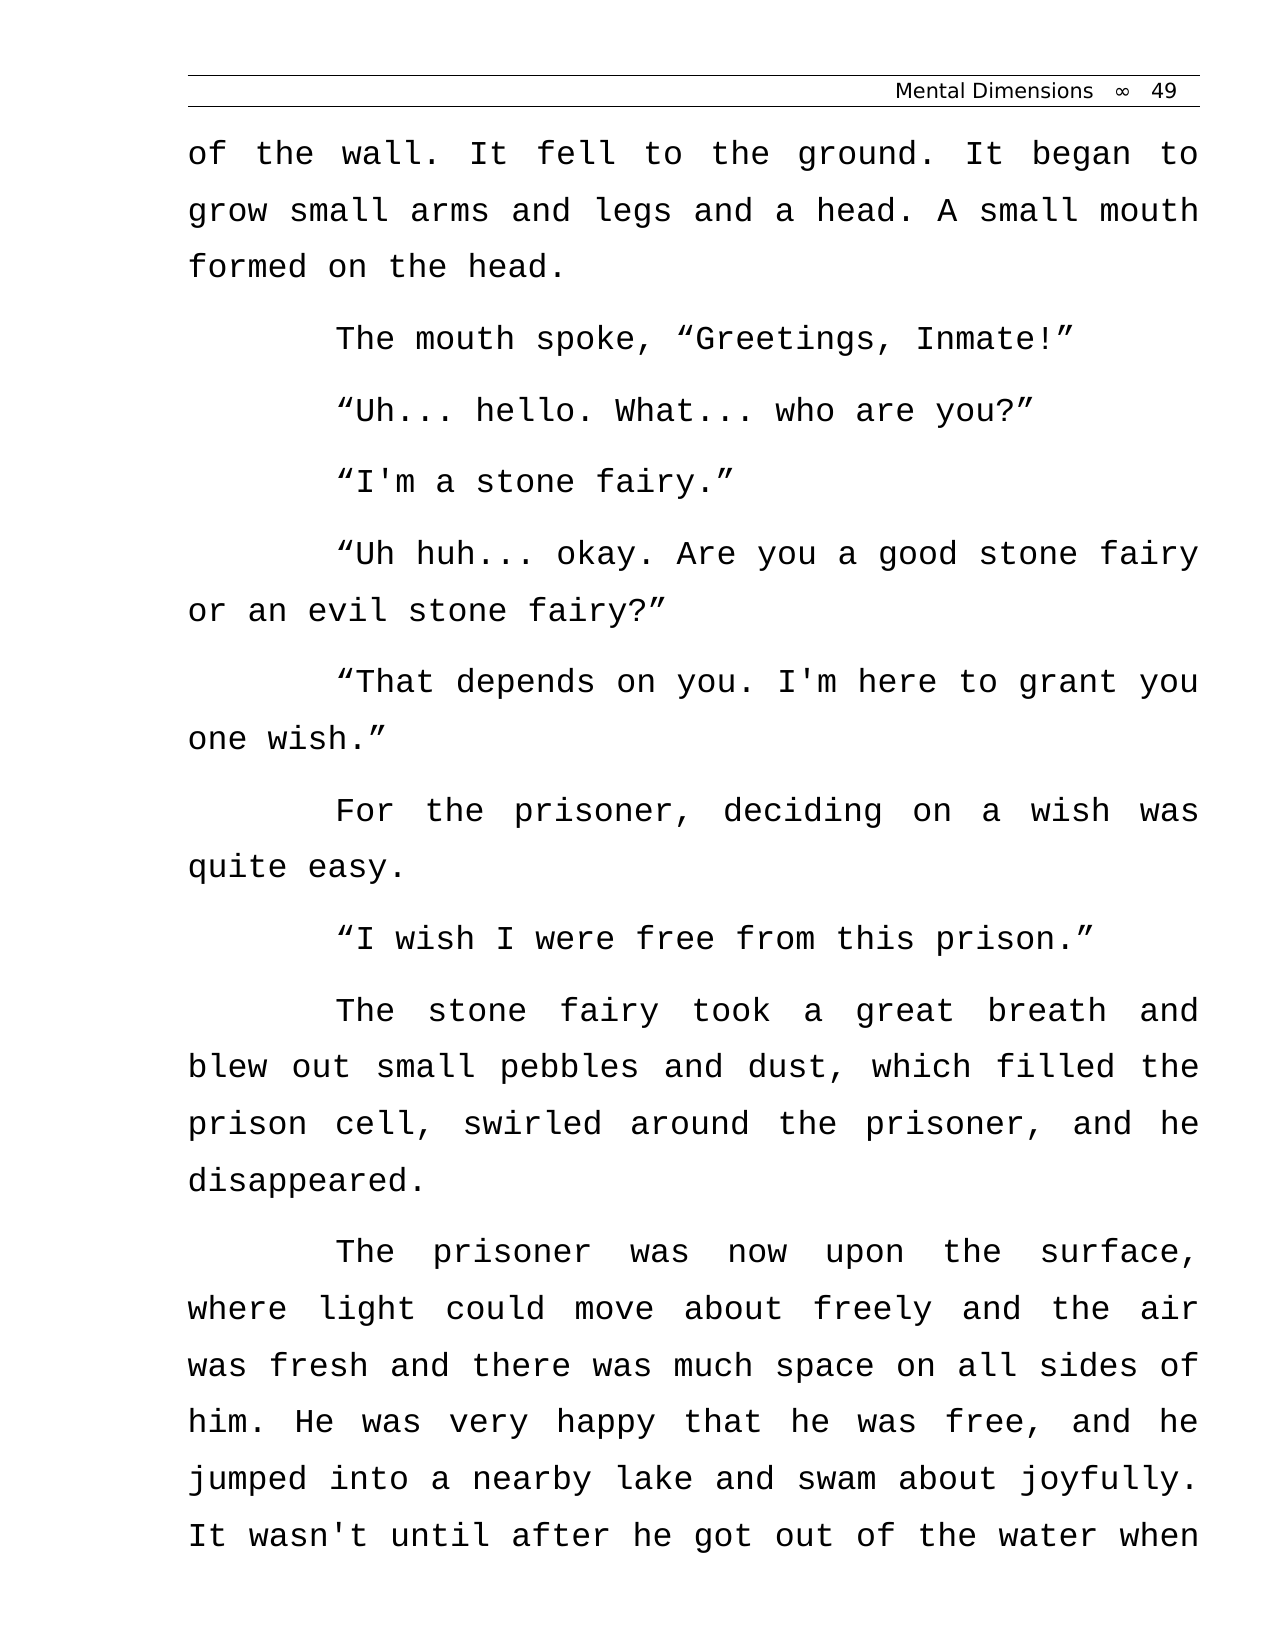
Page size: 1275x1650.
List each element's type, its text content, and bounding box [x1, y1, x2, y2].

text The mouth spoke, “Greetings, Inmate!” [187, 322, 1200, 359]
text The prisoner was now upon the surface, where light could move about freely and the air was fresh and there was much space on all sides of him. He was very happy that he was free, and he jumped into a nearby lake and swam about joyfully. It wasn't until after he got out of the water when [187, 1235, 1200, 1556]
text “I'm a stone fairy.” [187, 465, 1200, 503]
text of the wall. It fell to the ground. It began to grow small arms and legs and a head. A small mouth formed on the head. [187, 137, 1200, 288]
text “That depends on you. I'm here to grant you one wish.” [187, 665, 1200, 759]
text “Uh huh... okay. Are you a good stone fairy or an evil stone fairy?” [187, 537, 1200, 631]
text The stone fairy took a great breath and blew out small pebbles and dust, which filled the prison cell, swirled around the prisoner, and he disappeared. [187, 993, 1200, 1201]
text “I wish I were free from this prison.” [187, 922, 1200, 959]
text “Uh... hello. What... who are you?” [187, 393, 1200, 431]
text For the prisoner, deciding on a wish was quite easy. [187, 793, 1200, 888]
